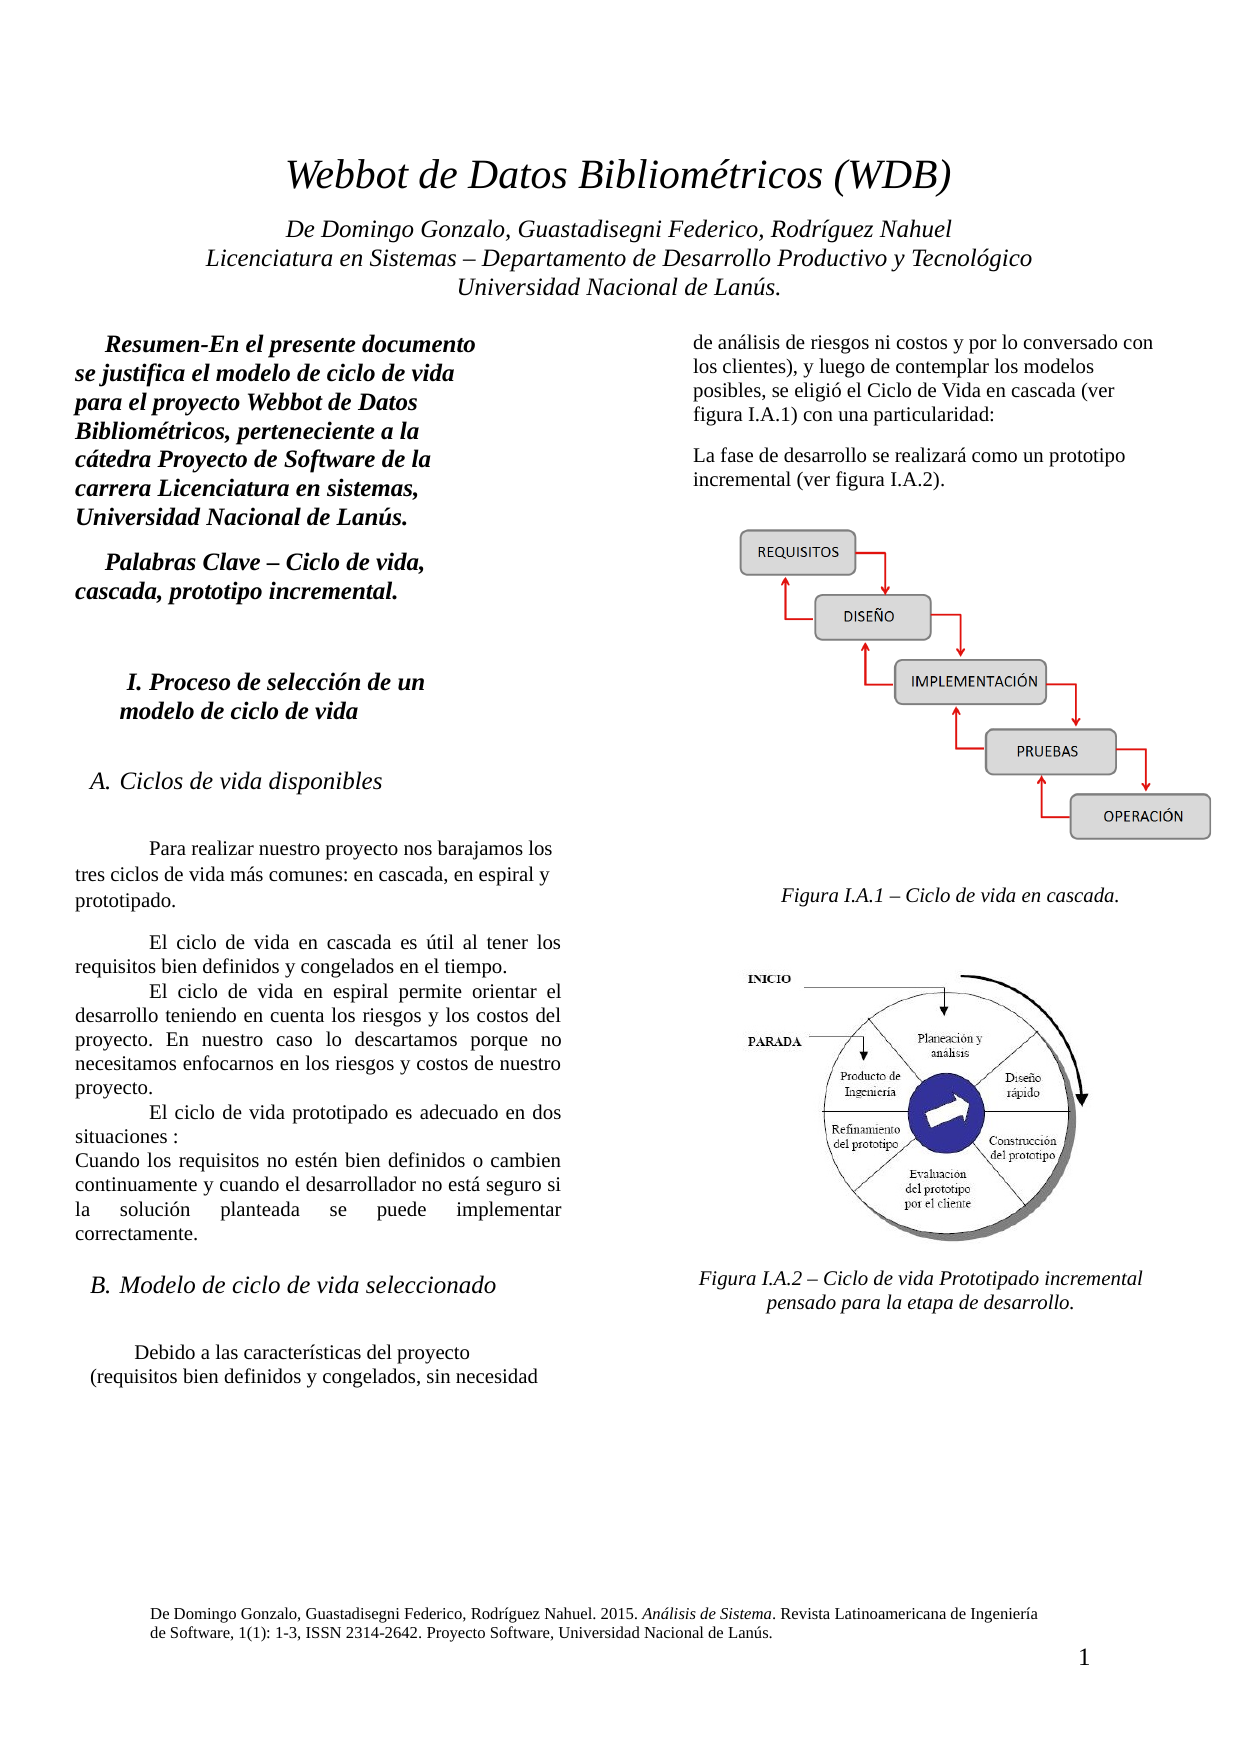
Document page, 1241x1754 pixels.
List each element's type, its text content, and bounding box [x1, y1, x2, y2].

picture [738, 529, 1212, 883]
text de análisis de riesgos ni costos y por lo conversado con los clientes), y luego de contemplar los modelos posibles, se eligió el Ciclo de Vida en cascada (ver figura I.A.1) con una particularidad: [693, 329, 1165, 426]
text De Domingo Gonzalo, Guastadisegni Federico, Rodríguez Nahuel [150, 214, 1090, 243]
text La fase de desarrollo se realizará como un prototipo incremental (ver figura I.A.2). [693, 442, 1165, 491]
text El ciclo de vida prototipado es adecuado en dos situaciones : [75, 1099, 562, 1148]
text Figura I.A.1 – Ciclo de vida en cascada. [693, 507, 1165, 907]
text Debido a las características del proyecto (requisitos bien definidos y congelados, sin necesidad [90, 1340, 562, 1388]
text Licenciatura en Sistemas – Departamento de Desarrollo Productivo y Tecnológico [150, 243, 1090, 272]
text El ciclo de vida en cascada es útil al tener los requisitos bien definidos y congelados en el tiempo. [75, 930, 562, 978]
text Figura I.A.2 – Ciclo de vida Prototipado incremental pensado para la etapa de desarrollo. [678, 1266, 1165, 1314]
text Resumen-En el presente documento se justifica el modelo de ciclo de vida para el proyecto Webbot de Datos Bibliométricos, perteneciente a la cátedra Proyecto de Software de la carrera Licenciatura en sistemas, Universidad Nacional de Lanús. [75, 329, 504, 531]
text Universidad Nacional de Lanús. [150, 272, 1090, 329]
list Ciclos de vida disponibles [90, 766, 504, 795]
text Webbot de Datos Bibliométricos (WDB) [150, 150, 1090, 198]
picture [737, 964, 1225, 1250]
text Para realizar nuestro proyecto nos barajamos los tres ciclos de vida más comunes: en cascada, en espiral y prototipado. [75, 836, 562, 912]
text El ciclo de vida en espiral permite orientar el desarrollo teniendo en cuenta los riesgos y los costos del proyecto. En nuestro caso lo descartamos porque no necesitamos enfocarnos en los riesgos y costos de nuestro proyecto. [75, 979, 562, 1099]
text Palabras Clave – Ciclo de vida, cascada, prototipo incremental. [75, 547, 504, 605]
list Modelo de ciclo de vida seleccionado [90, 1270, 504, 1299]
list Proceso de selección de un modelo de ciclo de vida [119, 667, 504, 724]
text Cuando los requisitos no estén bien definidos o cambien continuamente y cuando el desarrollador no está seguro si la solución planteada se puede implementar correctamente. [75, 1148, 562, 1244]
